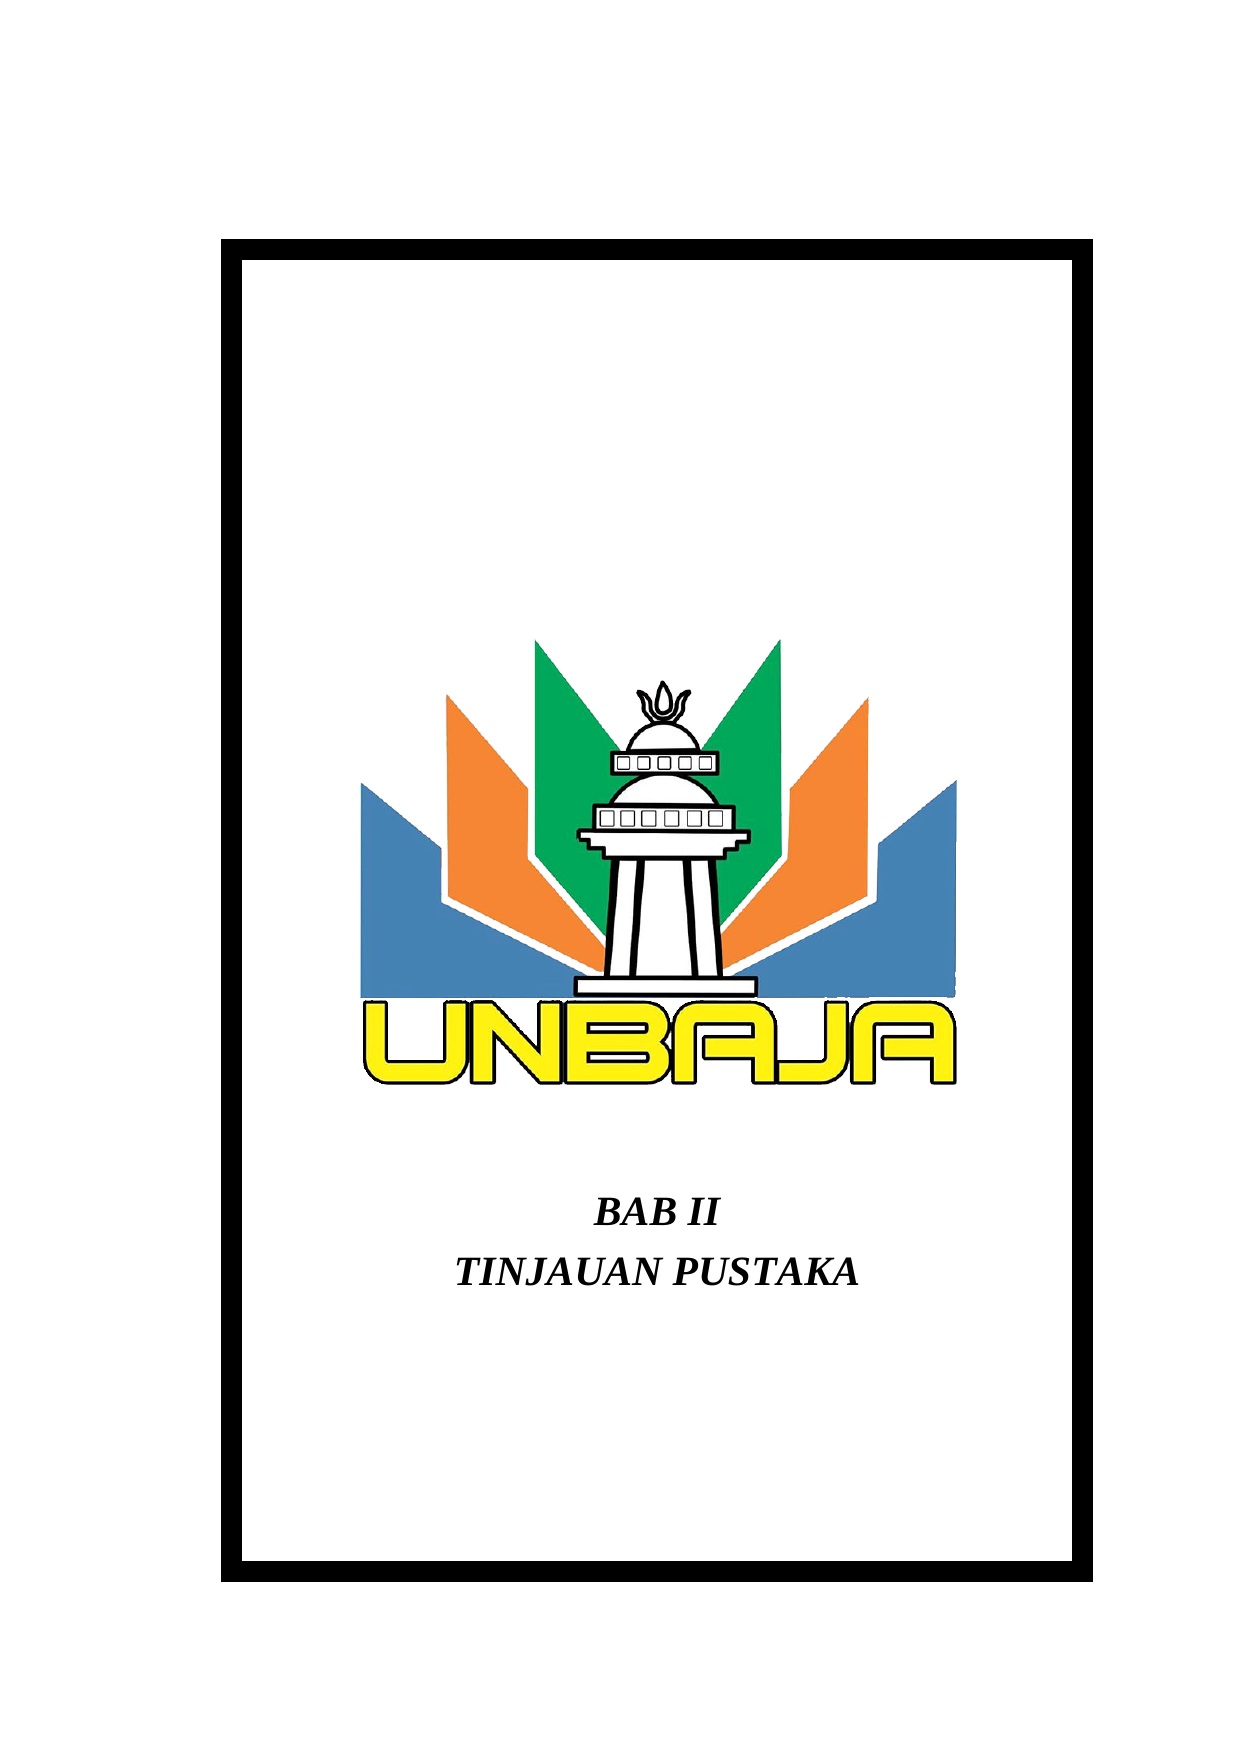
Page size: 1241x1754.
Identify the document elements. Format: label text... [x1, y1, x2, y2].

picture [360, 638, 957, 1085]
text BAB II [257, 1186, 1057, 1234]
text TINJAUAN PUSTAKA [257, 1246, 1057, 1294]
